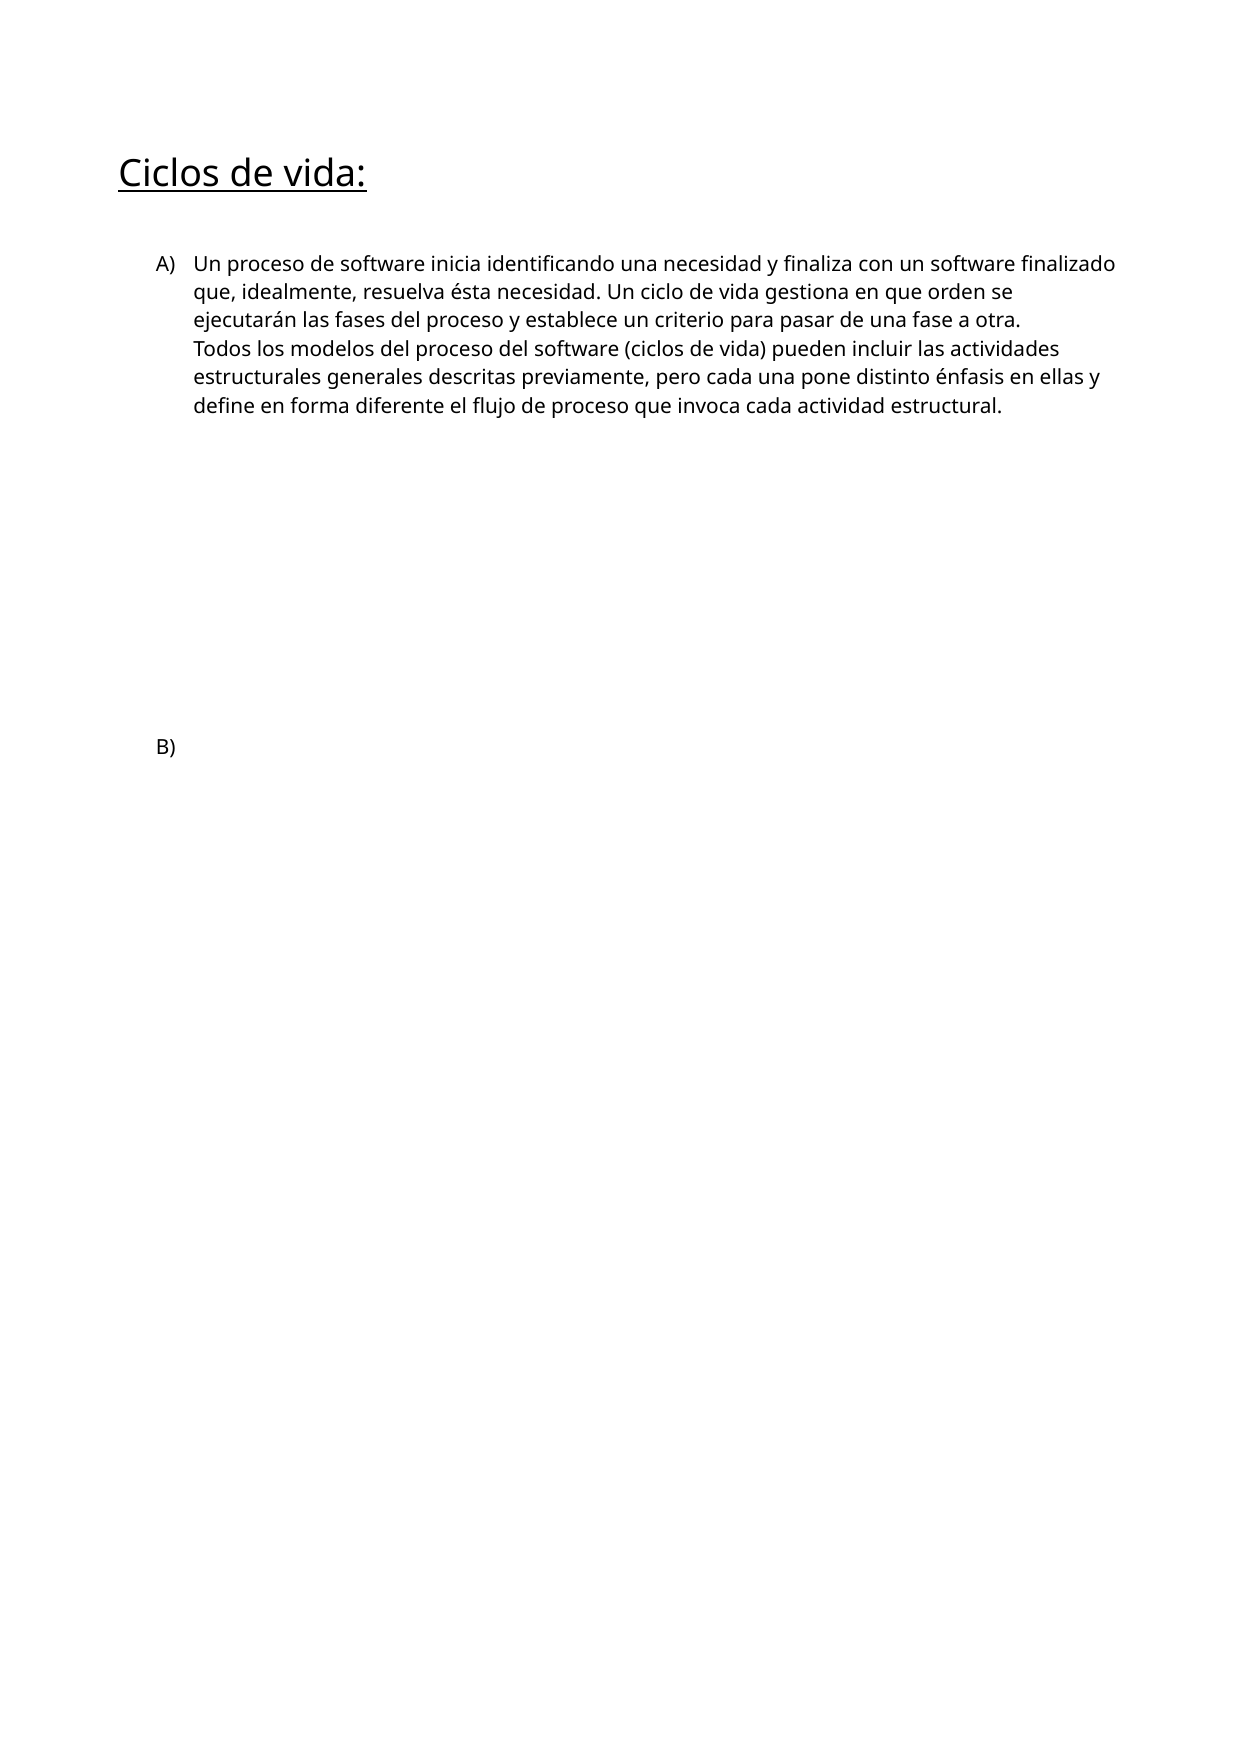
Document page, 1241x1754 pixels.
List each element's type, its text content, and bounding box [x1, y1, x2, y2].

list Todos los modelos del proceso del software (ciclos de vida) pueden incluir las actividades estructurales generales descritas previamente, pero cada una pone distinto énfasis en ellas y define en forma diferente el flujo de proceso que invoca cada actividad estructural. [156, 334, 1122, 419]
text Ciclos de vida: [118, 147, 1122, 198]
list Un proceso de software inicia identificando una necesidad y finaliza con un software finalizado que, idealmente, resuelva ésta necesidad. Un ciclo de vida gestiona en que orden se ejecutarán las fases del proceso y establece un criterio para pasar de una fase a otra. [156, 249, 1122, 334]
